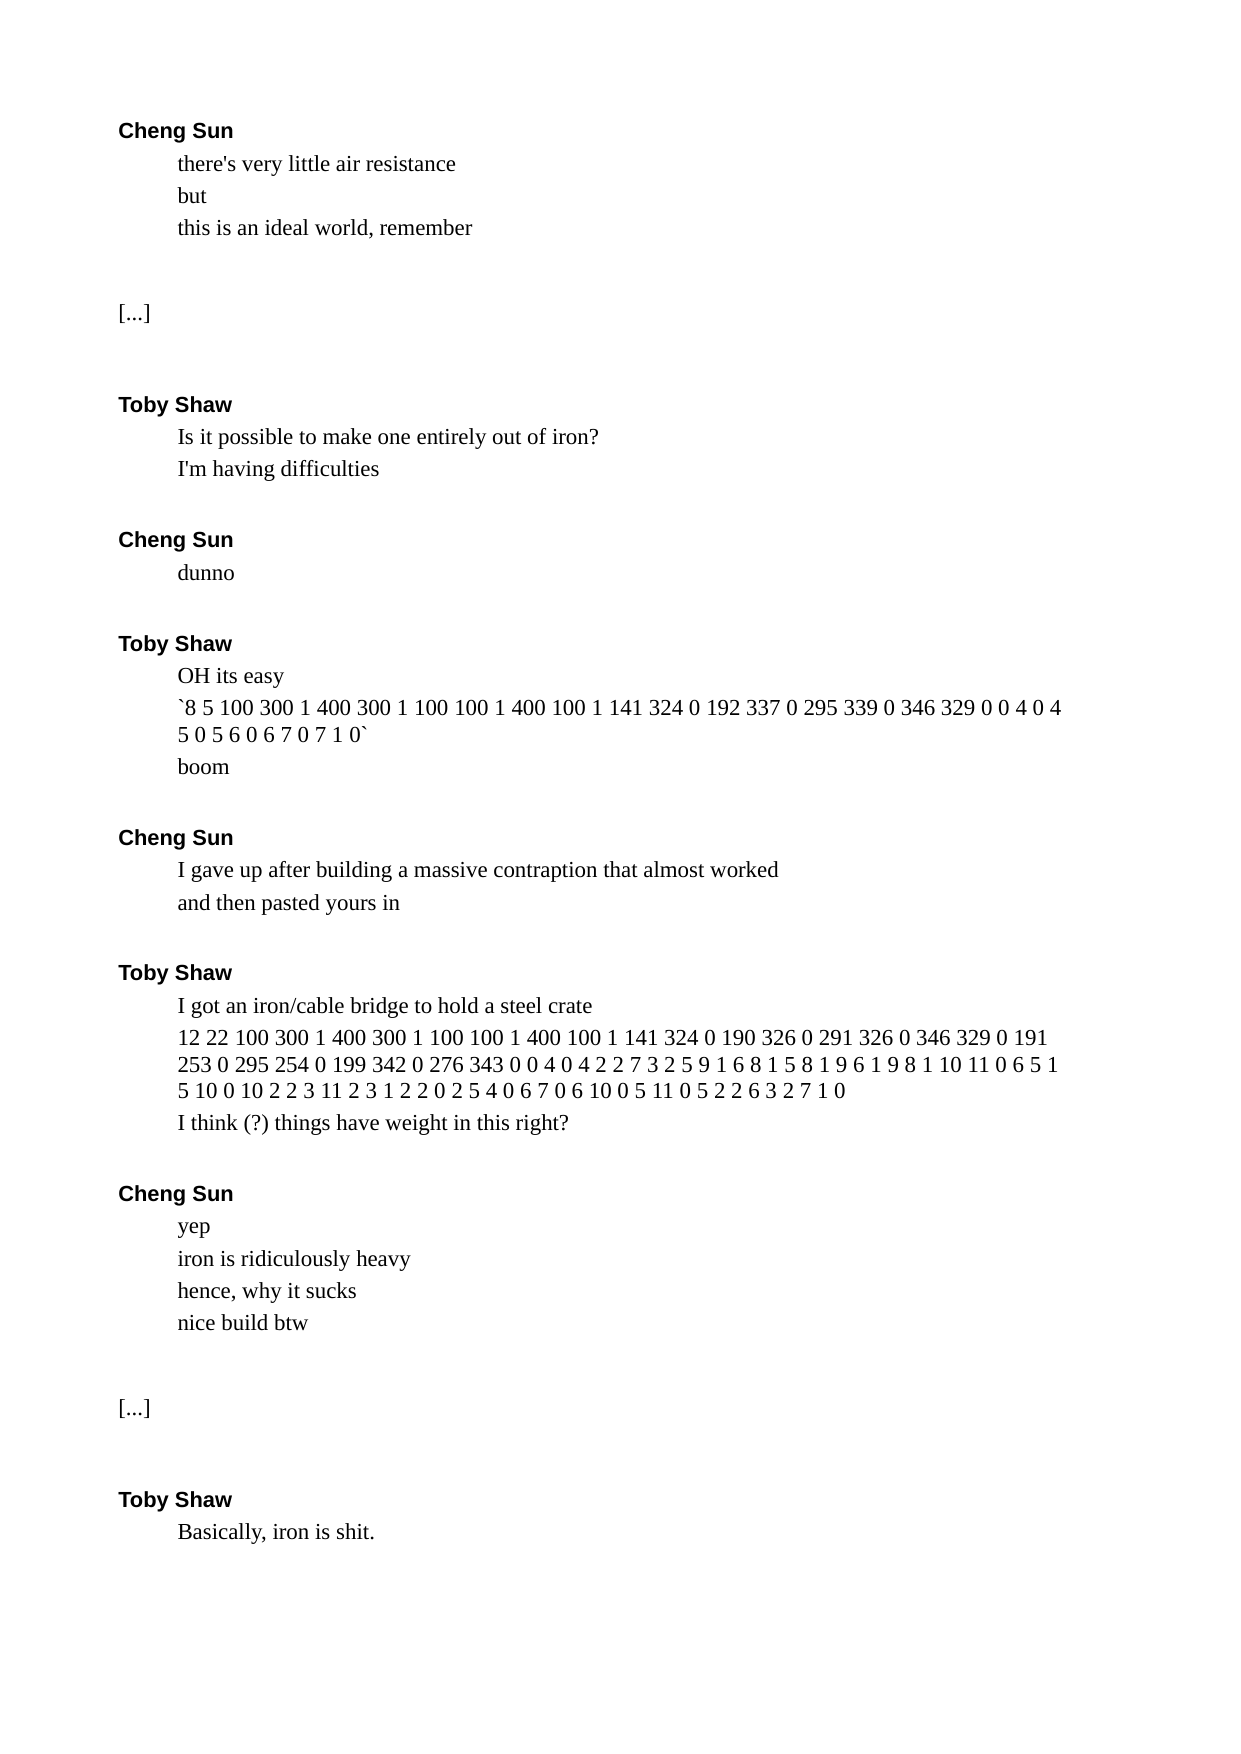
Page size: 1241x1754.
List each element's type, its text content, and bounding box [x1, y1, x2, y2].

text dunno [177, 559, 1063, 585]
text OH its easy [177, 662, 1063, 688]
text Basically, iron is shit. [177, 1518, 1063, 1544]
text Is it possible to make one entirely out of iron? [177, 423, 1063, 449]
text there's very little air resistance [177, 150, 1063, 176]
subtitle Toby Shaw [118, 1487, 1122, 1512]
text this is an ideal world, remember [177, 214, 1063, 241]
text [...] [118, 1394, 1122, 1421]
text `8 5 100 300 1 400 300 1 100 100 1 400 100 1 141 324 0 192 337 0 295 339 0 346 329 0 0 4 0 4 5 0 5 6 0 6 7 0 7 1 0` [177, 694, 1063, 747]
text [...] [118, 299, 1122, 326]
subtitle Toby Shaw [118, 391, 1122, 417]
text I gave up after building a massive contraption that almost worked [177, 856, 1063, 883]
subtitle Toby Shaw [118, 960, 1122, 986]
text and then pasted yours in [177, 889, 1063, 915]
subtitle Cheng Sun [118, 527, 1122, 552]
subtitle Cheng Sun [118, 825, 1122, 850]
subtitle Cheng Sun [118, 1181, 1122, 1206]
text iron is ridiculously heavy [177, 1245, 1063, 1271]
text 12 22 100 300 1 400 300 1 100 100 1 400 100 1 141 324 0 190 326 0 291 326 0 346 329 0 191 253 0 295 254 0 199 342 0 276 343 0 0 4 0 4 2 2 7 3 2 5 9 1 6 8 1 5 8 1 9 6 1 9 8 1 10 11 0 6 5 1 5 10 0 10 2 2 3 11 2 3 1 2 2 0 2 5 4 0 6 7 0 6 10 0 5 11 0 5 2 2 6 3 2 7 1 0 [177, 1024, 1063, 1103]
text hence, why it sucks [177, 1277, 1063, 1303]
text I'm having difficulties [177, 455, 1063, 482]
subtitle Cheng Sun [118, 118, 1122, 143]
text boom [177, 753, 1063, 779]
text nice build btw [177, 1309, 1063, 1336]
text I got an iron/cable bridge to hold a steel crate [177, 992, 1063, 1018]
text but [177, 182, 1063, 208]
text yep [177, 1213, 1063, 1239]
text I think (?) things have weight in this right? [177, 1109, 1063, 1136]
subtitle Toby Shaw [118, 630, 1122, 656]
